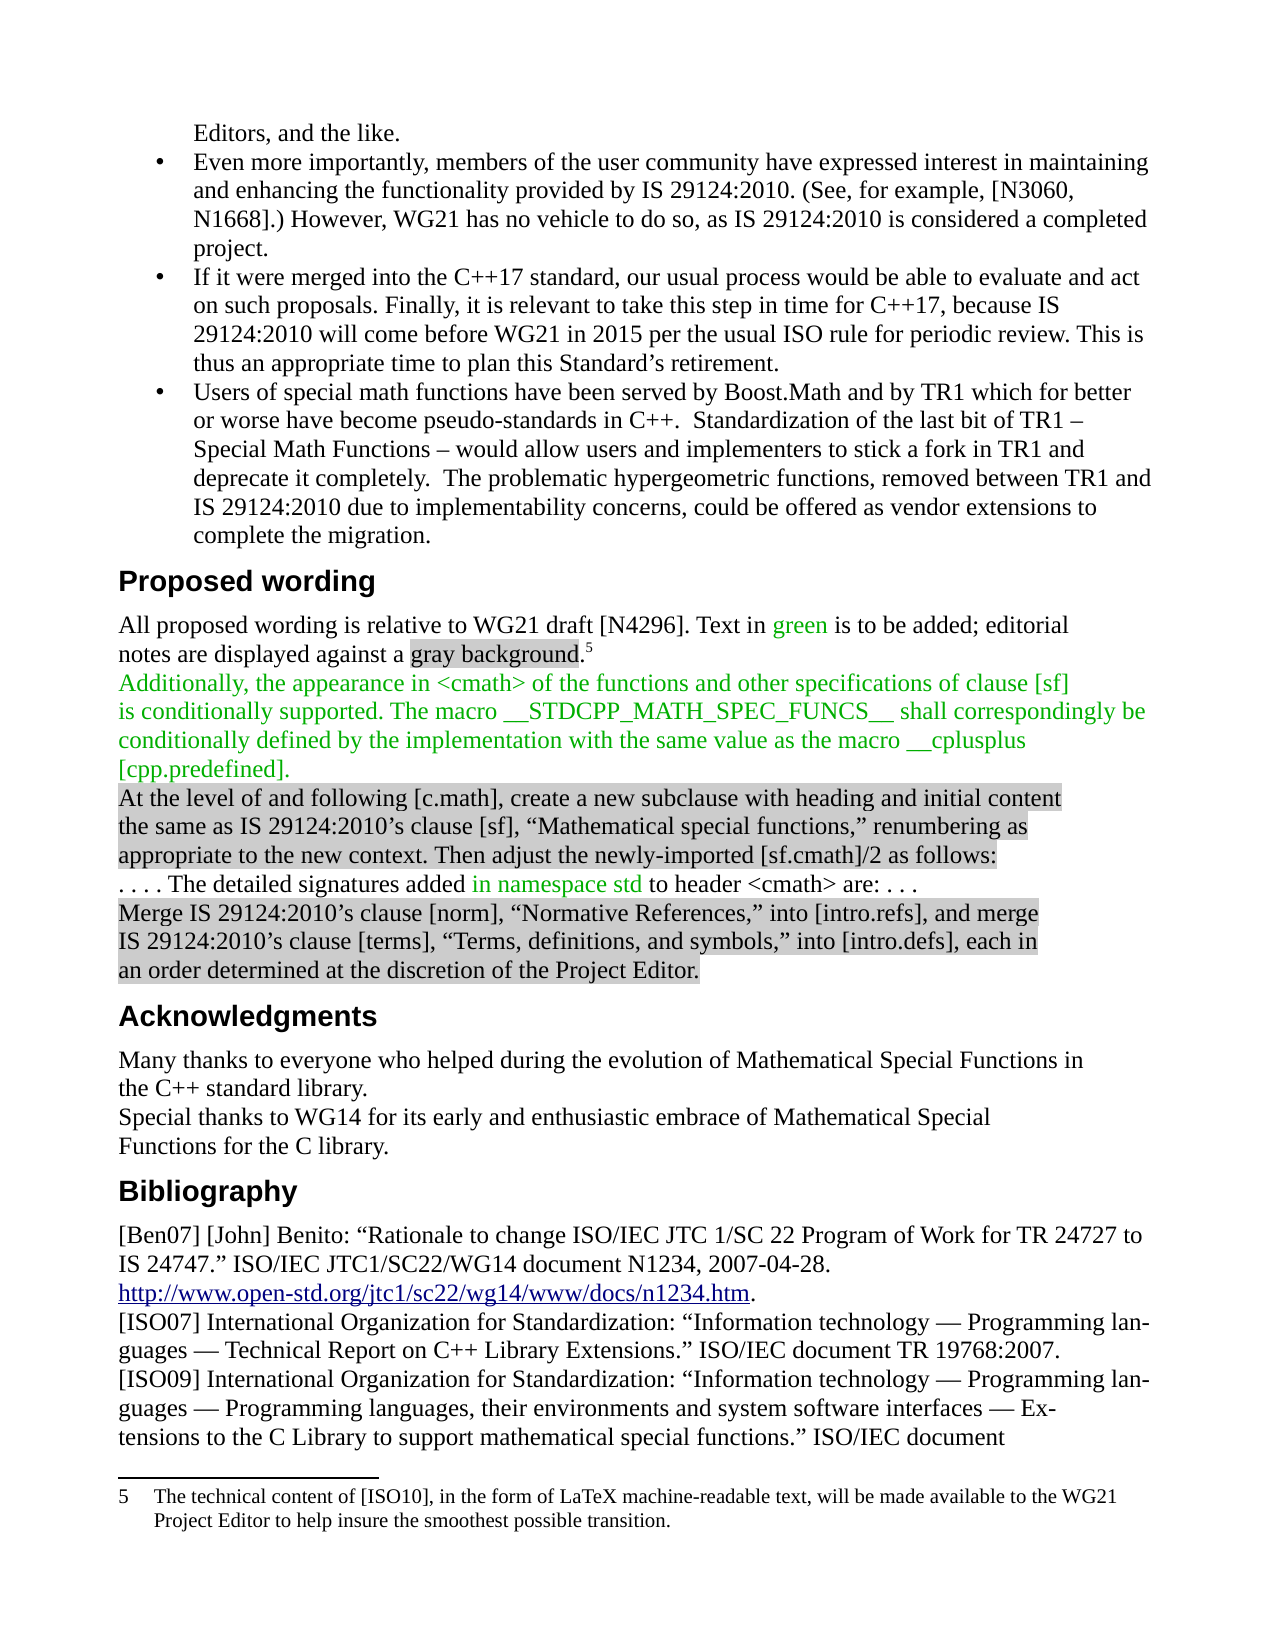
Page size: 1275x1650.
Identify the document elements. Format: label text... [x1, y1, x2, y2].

text IS 29124:2010’s clause [terms], “Terms, definitions, and symbols,” into [intro.defs], each in [118, 926, 1157, 955]
list Editors, and the like. [156, 118, 1157, 147]
text the C++ standard library. [118, 1073, 1157, 1102]
text guages — Technical Report on C++ Library Extensions.” ISO/IEC document TR 19768:2007. [118, 1336, 1157, 1364]
text appropriate to the new context. Then adjust the newly-imported [sf.cmath]/2 as follows: [118, 840, 1157, 869]
text All proposed wording is relative to WG21 draft [N4296]. Text in green is to be added; editorial [118, 610, 1157, 639]
text IS 24747.” ISO/IEC JTC1/SC22/WG14 document N1234, 2007-04-28. [118, 1249, 1157, 1278]
text The technical content of [ISO10], in the form of LaTeX machine-readable text, will be made available to the WG21 Project Editor to help insure the smoothest possible transition. [118, 1484, 1157, 1532]
text the same as IS 29124:2010’s clause [sf], “Mathematical special functions,” renumbering as [118, 811, 1157, 840]
text tensions to the C Library to support mathematical special functions.” ISO/IEC document [118, 1422, 1157, 1451]
text [ISO09] International Organization for Standardization: “Information technology — Programming lan- [118, 1364, 1157, 1393]
text Special thanks to WG14 for its early and enthusiastic embrace of Mathematical Special [118, 1102, 1157, 1131]
text Functions for the C library. [118, 1131, 1157, 1160]
text is conditionally supported. The macro __STDCPP_MATH_SPEC_FUNCS__ shall correspondingly be [118, 696, 1157, 725]
text [cpp.predefined]. [118, 754, 1157, 783]
text . . . . The detailed signatures added in namespace std to header <cmath> are: . . . [118, 869, 1157, 898]
list Users of special math functions have been served by Boost.Math and by TR1 which for better or worse have become pseudo-standards in C++. Standardization of the last bit of TR1 – Special Math Functions – would allow users and implementers to stick a fork in TR1 and deprecate it completely. The problematic hypergeometric functions, removed between TR1 and IS 29124:2010 due to implementability concerns, could be offered as vendor extensions to complete the migration. [156, 377, 1157, 549]
text At the level of and following [c.math], create a new subclause with heading and initial content [118, 783, 1157, 811]
subtitle Proposed wording [118, 564, 1157, 598]
text Many thanks to everyone who helped during the evolution of Mathematical Special Functions in [118, 1045, 1157, 1073]
list Even more importantly, members of the user community have expressed interest in maintaining and enhancing the functionality provided by IS 29124:2010. (See, for example, [N3060, N1668].) However, WG21 has no vehicle to do so, as IS 29124:2010 is considered a completed project. [156, 147, 1157, 262]
list If it were merged into the C++17 standard, our usual process would be able to evaluate and act on such proposals. Finally, it is relevant to take this step in time for C++17, because IS 29124:2010 will come before WG21 in 2015 per the usual ISO rule for periodic review. This is thus an appropriate time to plan this Standard’s retirement. [156, 262, 1157, 377]
text conditionally defined by the implementation with the same value as the macro __cplusplus [118, 725, 1157, 754]
text [ISO07] International Organization for Standardization: “Information technology — Programming lan- [118, 1307, 1157, 1336]
text Additionally, the appearance in <cmath> of the functions and other specifications of clause [sf] [118, 668, 1157, 696]
subtitle Acknowledgments [118, 998, 1157, 1032]
text guages — Programming languages, their environments and system software interfaces — Ex- [118, 1393, 1157, 1422]
text notes are displayed against a gray background. [118, 639, 1157, 668]
subtitle Bibliography [118, 1174, 1157, 1208]
text http://www.open-std.org/jtc1/sc22/wg14/www/docs/n1234.htm. [118, 1278, 1157, 1307]
text an order determined at the discretion of the Project Editor. [118, 955, 1157, 984]
text [Ben07] [John] Benito: “Rationale to change ISO/IEC JTC 1/SC 22 Program of Work for TR 24727 to [118, 1221, 1157, 1249]
text Merge IS 29124:2010’s clause [norm], “Normative References,” into [intro.refs], and merge [118, 898, 1157, 926]
